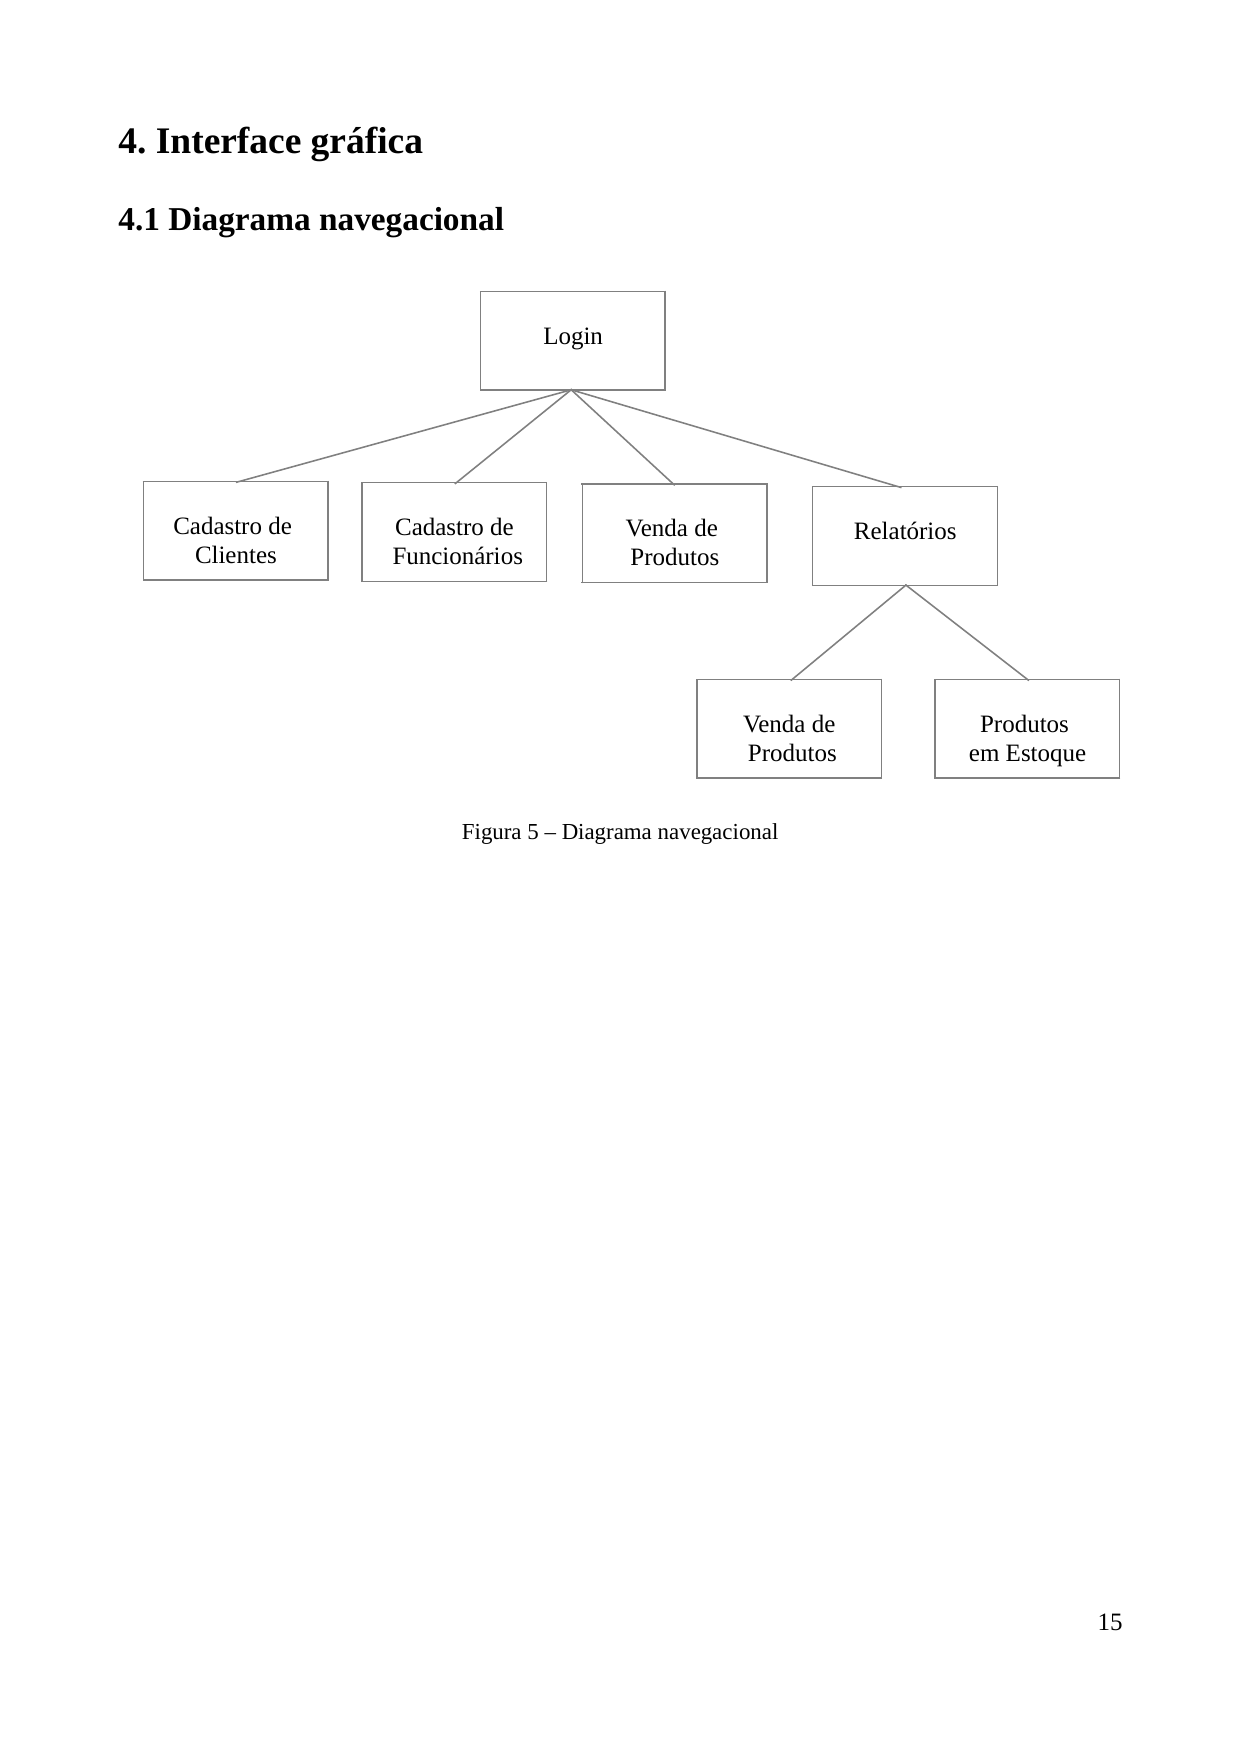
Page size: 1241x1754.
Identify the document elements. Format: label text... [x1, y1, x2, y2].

text 4.1 Diagrama navegacional [118, 199, 1122, 238]
text Venda de [583, 513, 766, 542]
text Produtos [936, 709, 1119, 738]
text Clientes [144, 540, 327, 568]
text Produtos [583, 542, 766, 571]
text Funcionários [363, 541, 546, 570]
text Venda de [698, 709, 881, 738]
text Cadastro de [144, 511, 327, 540]
text em Estoque [936, 738, 1119, 766]
text Relatórios [813, 516, 997, 545]
text Login [481, 321, 664, 349]
text Cadastro de [363, 512, 546, 541]
text Figura 5 – Diagrama navegacional [118, 818, 1122, 844]
text 4. Interface gráfica [118, 118, 1122, 161]
text Produtos [698, 738, 881, 766]
